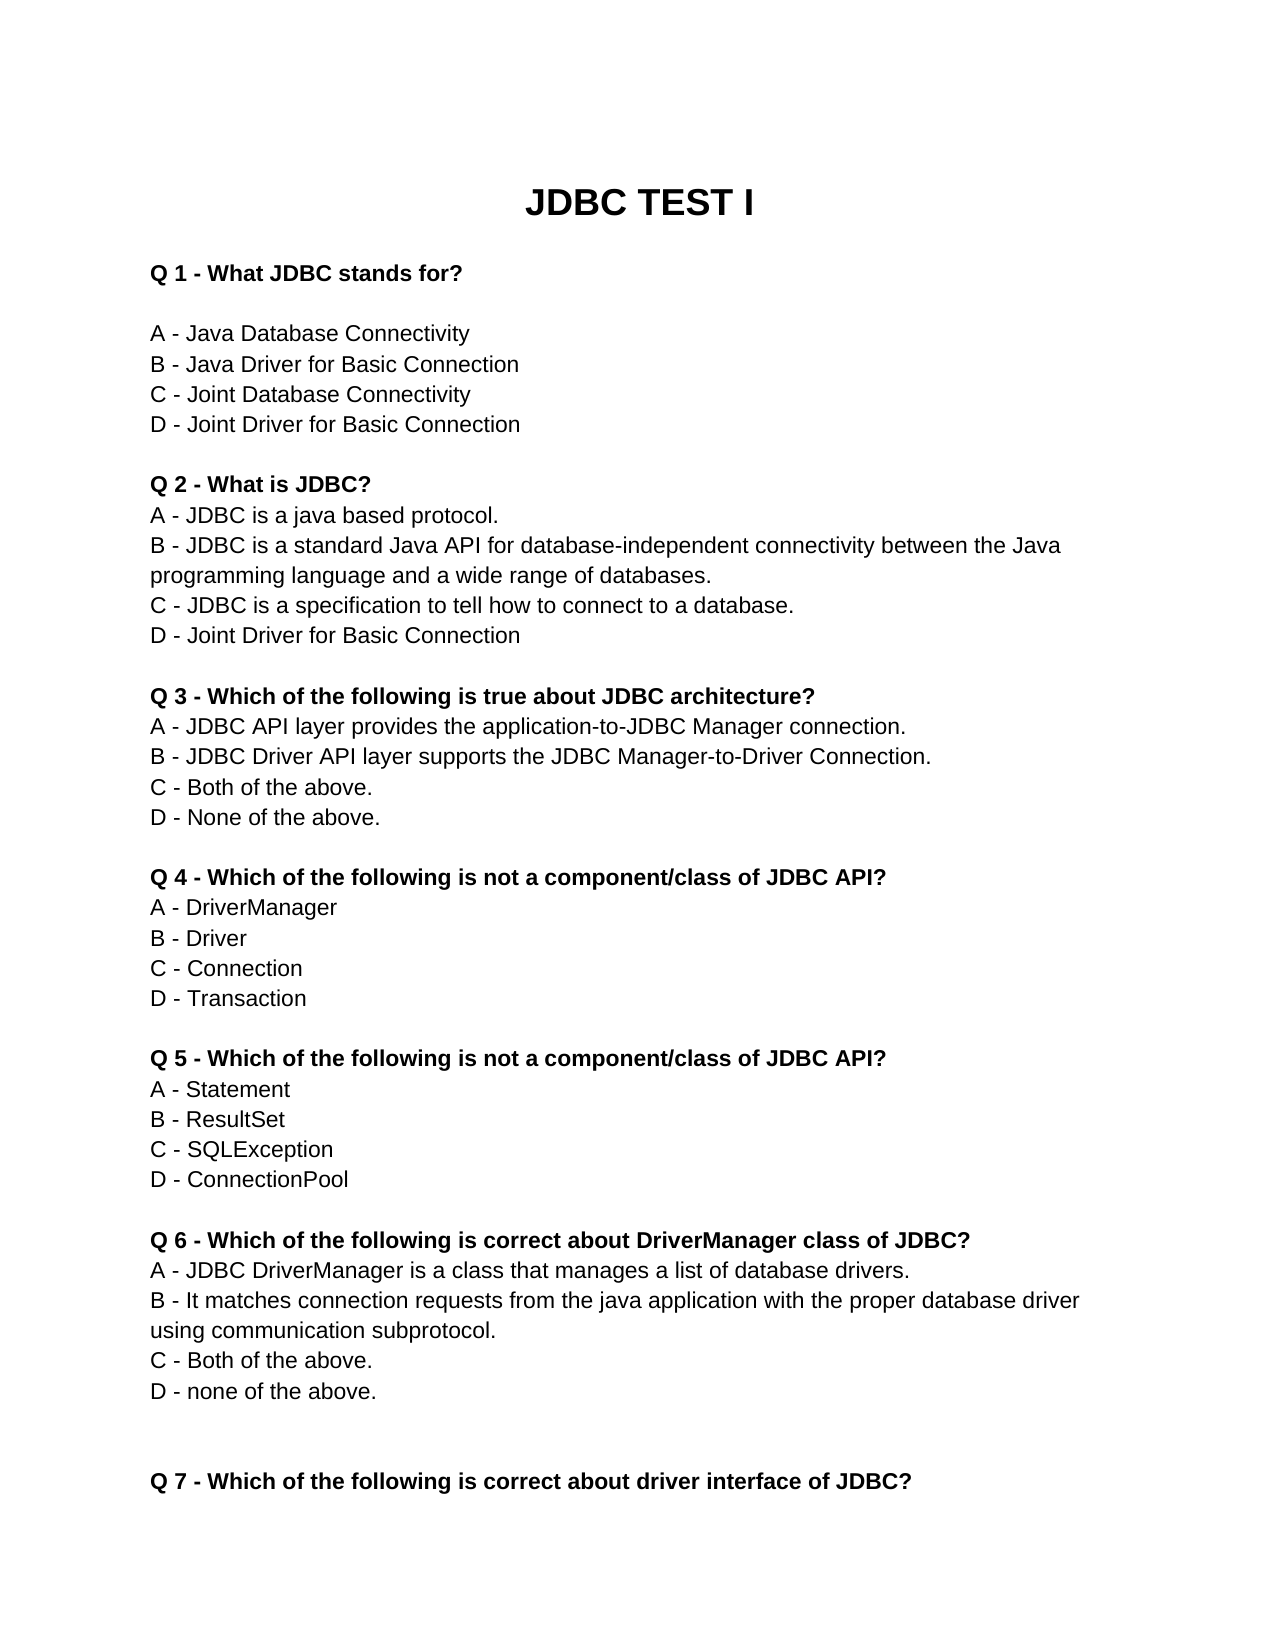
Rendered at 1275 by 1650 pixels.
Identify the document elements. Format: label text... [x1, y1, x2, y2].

text Q 3 - Which of the following is true about JDBC architecture? [150, 683, 1125, 709]
text D - Joint Driver for Basic Connection [150, 411, 1125, 437]
text Q 2 - What is JDBC? [150, 471, 1125, 498]
text Q 7 - Which of the following is correct about driver interface of JDBC? [150, 1468, 1125, 1495]
text D - ConnectionPool [150, 1166, 1125, 1193]
text Q 4 - Which of the following is not a component/class of JDBC API? [150, 864, 1125, 891]
text B - It matches connection requests from the java application with the proper database driver [150, 1287, 1125, 1313]
text JDBC TEST I [450, 180, 1125, 223]
text C - JDBC is a specification to tell how to connect to a database. [150, 592, 1125, 619]
text C - Joint Database Connectivity [150, 381, 1125, 407]
text C - SQLException [150, 1136, 1125, 1162]
text A - Statement [150, 1076, 1125, 1102]
text using communication subprotocol. [150, 1317, 1125, 1344]
text B - JDBC Driver API layer supports the JDBC Manager-to-Driver Connection. [150, 743, 1125, 770]
text Q 5 - Which of the following is not a component/class of JDBC API? [150, 1045, 1125, 1072]
text A - JDBC is a java based protocol. [150, 502, 1125, 528]
text B - Driver [150, 924, 1125, 951]
text A - JDBC API layer provides the application-to-JDBC Manager connection. [150, 713, 1125, 739]
text B - Java Driver for Basic Connection [150, 351, 1125, 377]
text D - Joint Driver for Basic Connection [150, 622, 1125, 649]
text A - JDBC DriverManager is a class that manages a list of database drivers. [150, 1257, 1125, 1283]
text C - Both of the above. [150, 773, 1125, 800]
text programming language and a wide range of databases. [150, 562, 1125, 588]
text A - DriverManager [150, 894, 1125, 921]
text D - None of the above. [150, 804, 1125, 830]
text B - JDBC is a standard Java API for database-independent connectivity between the Java [150, 532, 1125, 558]
text C - Both of the above. [150, 1347, 1125, 1374]
text Q 1 - What JDBC stands for? [150, 260, 1125, 286]
text A - Java Database Connectivity [150, 320, 1125, 347]
text C - Connection [150, 955, 1125, 981]
text D - Transaction [150, 985, 1125, 1011]
text D - none of the above. [150, 1378, 1125, 1404]
text Q 6 - Which of the following is correct about DriverManager class of JDBC? [150, 1227, 1125, 1253]
text B - ResultSet [150, 1106, 1125, 1132]
